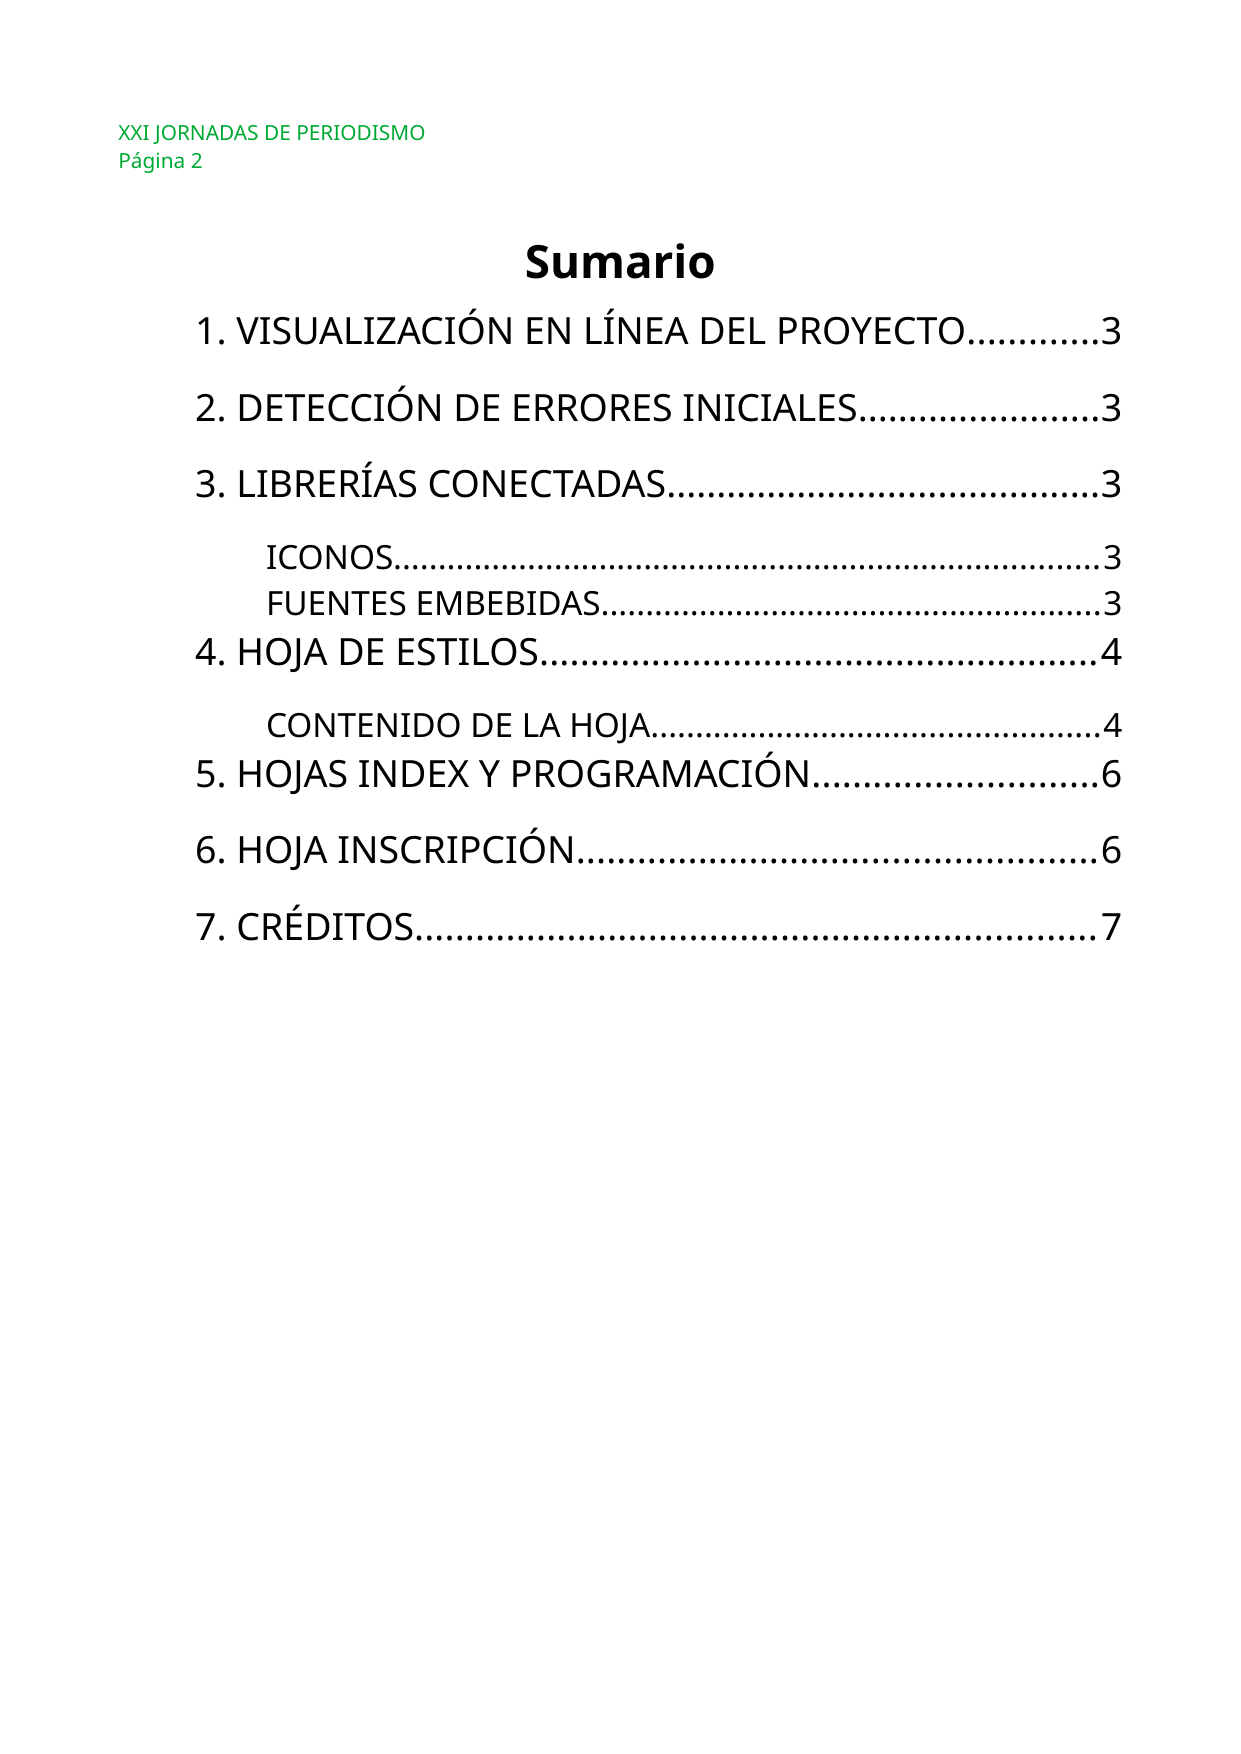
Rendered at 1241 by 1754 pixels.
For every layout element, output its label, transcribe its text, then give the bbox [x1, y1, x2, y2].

list HOJAS INDEX Y PROGRAMACIÓN 6 [195, 747, 1122, 798]
text ICONOS 3 [266, 534, 1122, 579]
list VISUALIZACIÓN EN LÍNEA DEL PROYECTO 3 [195, 304, 1122, 355]
text FUENTES EMBEBIDAS 3 [266, 579, 1122, 625]
list HOJA INSCRIPCIÓN 6 [195, 823, 1122, 874]
list HOJA DE ESTILOS 4 [195, 625, 1122, 676]
list LIBRERÍAS CONECTADAS 3 [195, 457, 1122, 508]
list CRÉDITOS 7 [195, 900, 1122, 951]
subtitle Sumario [118, 229, 1122, 292]
text CONTENIDO DE LA HOJA 4 [266, 701, 1122, 747]
list DETECCIÓN DE ERRORES INICIALES 3 [195, 381, 1122, 432]
